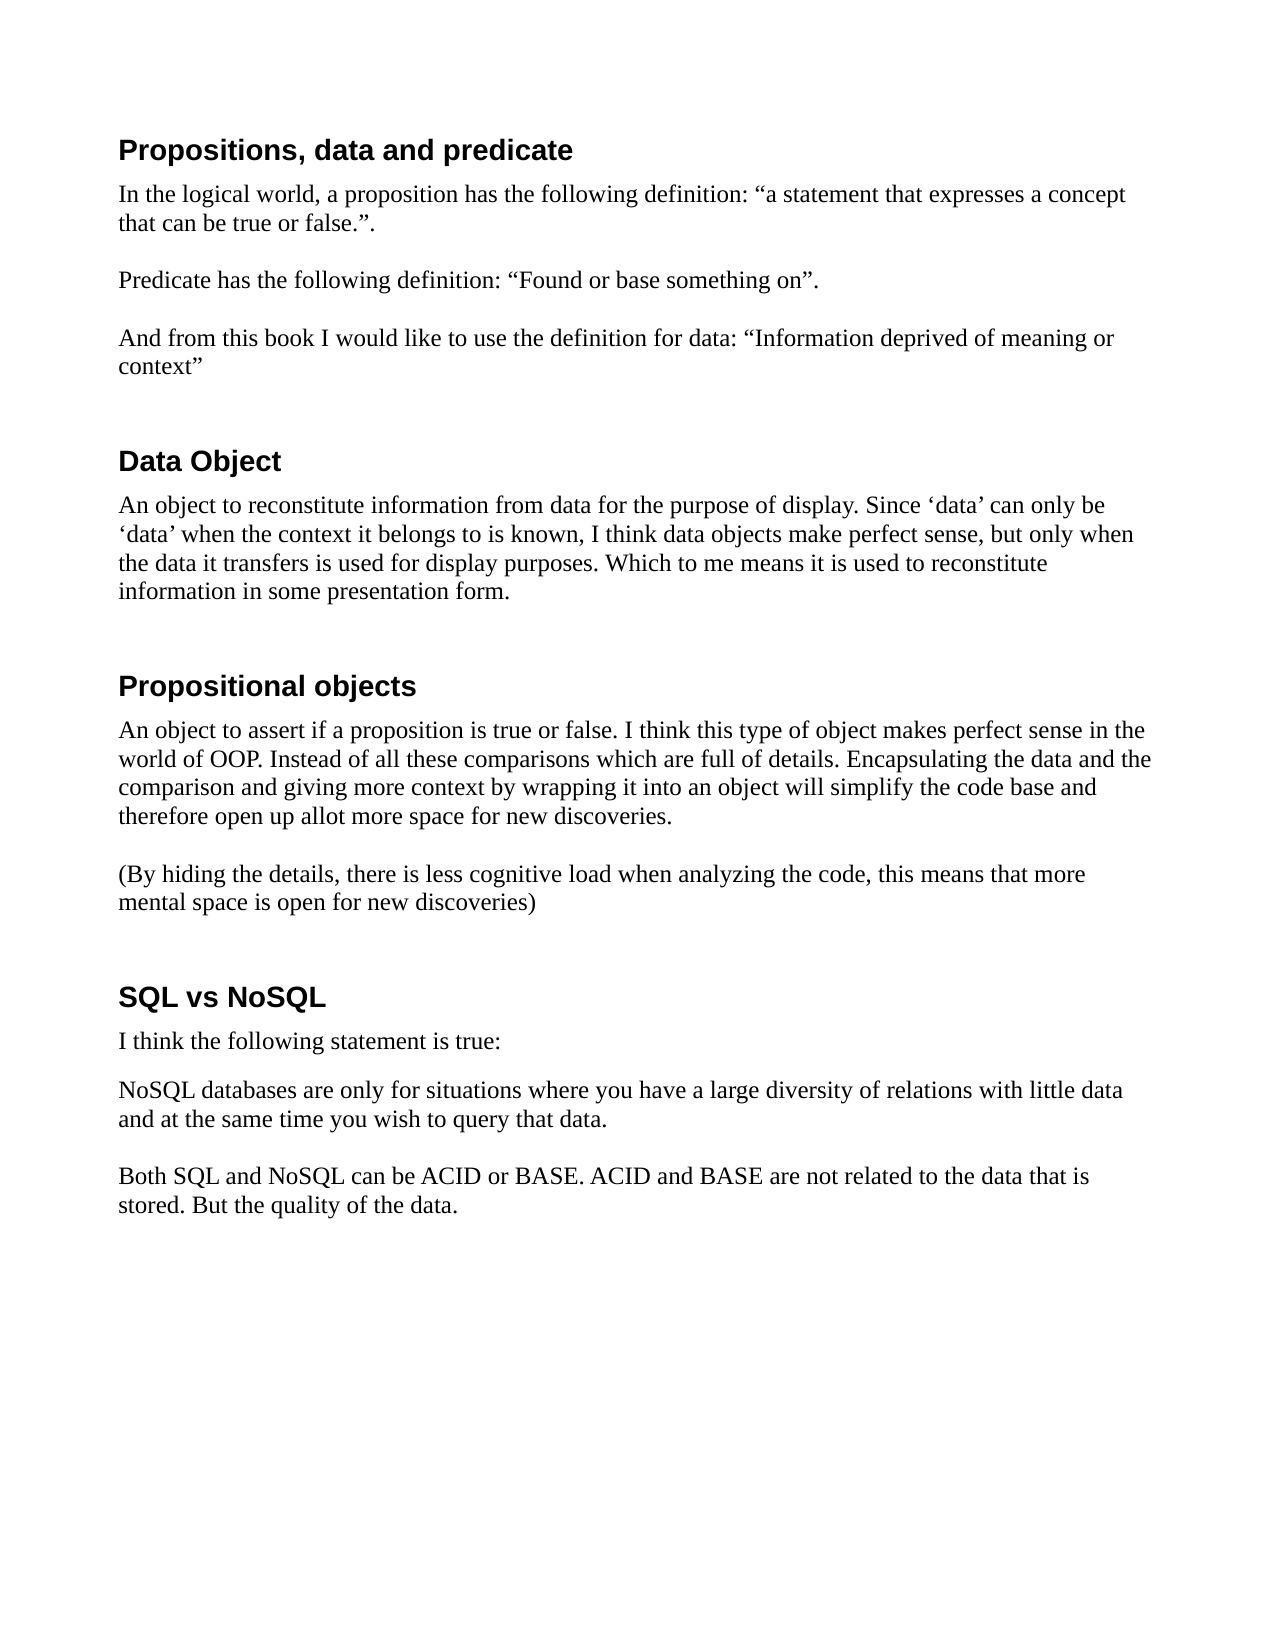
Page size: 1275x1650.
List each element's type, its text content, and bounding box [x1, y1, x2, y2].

text Predicate has the following definition: “Found or base something on”. [118, 265, 1157, 294]
text I think the following statement is true: [118, 1026, 1157, 1055]
text An object to assert if a proposition is true or false. I think this type of object makes perfect sense in the world of OOP. Instead of all these comparisons which are full of details. Encapsulating the data and the comparison and giving more context by wrapping it into an object will simplify the code base and therefore open up allot more space for new discoveries. [118, 715, 1157, 830]
text NoSQL databases are only for situations where you have a large diversity of relations with little data and at the same time you wish to query that data. [118, 1075, 1157, 1133]
text In the logical world, a proposition has the following definition: “a statement that expresses a concept that can be true or false.”. [118, 179, 1157, 236]
text And from this book I would like to use the definition for data: “Information deprived of meaning or context” [118, 323, 1157, 380]
subtitle Data Object [118, 444, 1157, 478]
subtitle Propositions, data and predicate [118, 133, 1157, 166]
subtitle SQL vs NoSQL [118, 980, 1157, 1014]
text An object to reconstitute information from data for the purpose of display. Since ‘data’ can only be ‘data’ when the context it belongs to is known, I think data objects make perfect sense, but only when the data it transfers is used for display purposes. Which to me means it is used to reconstitute information in some presentation form. [118, 490, 1157, 605]
text (By hiding the details, there is less cognitive load when analyzing the code, this means that more mental space is open for new discoveries) [118, 859, 1157, 916]
text Both SQL and NoSQL can be ACID or BASE. ACID and BASE are not related to the data that is stored. But the quality of the data. [118, 1161, 1157, 1219]
subtitle Propositional objects [118, 669, 1157, 702]
